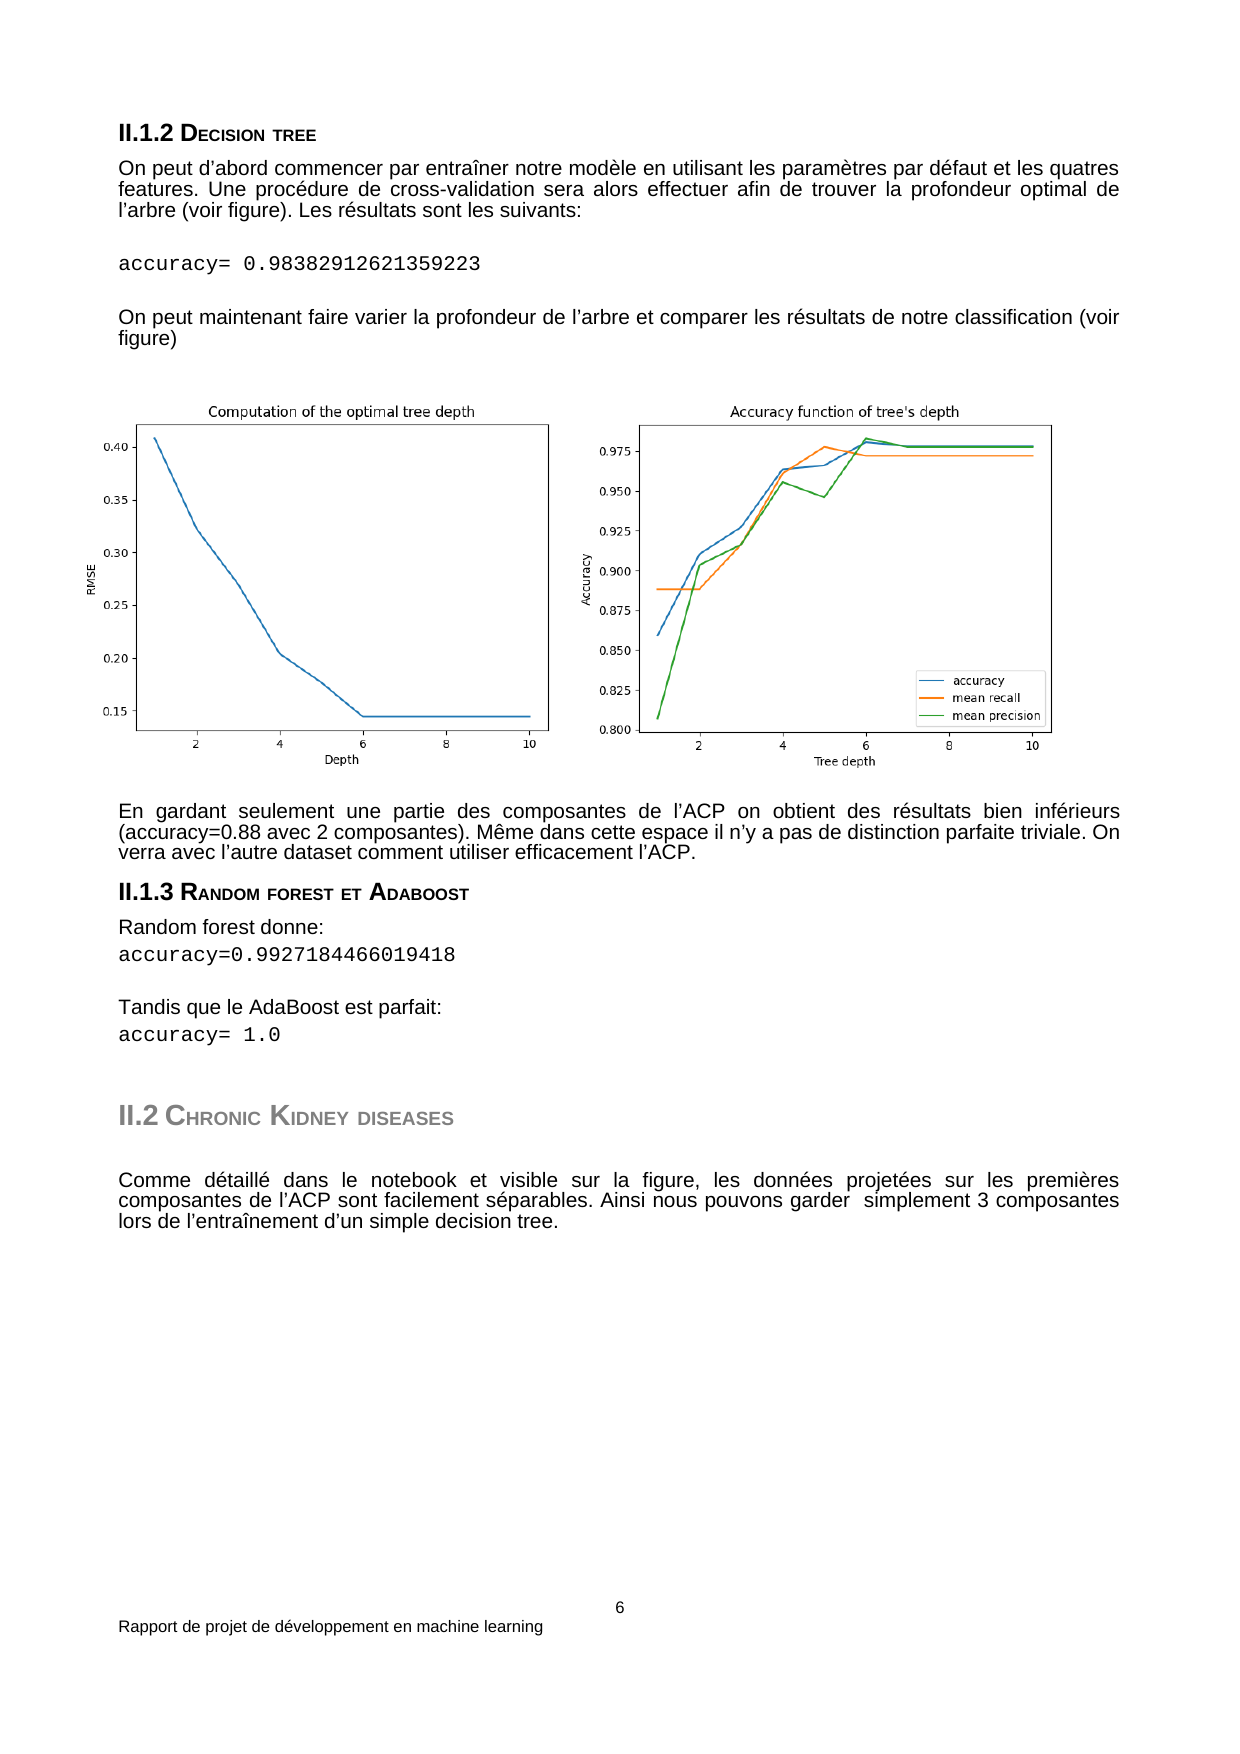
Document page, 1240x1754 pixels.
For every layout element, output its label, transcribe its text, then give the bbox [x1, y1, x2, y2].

text accuracy=0.9927184466019418 [118, 944, 1121, 965]
picture [69, 376, 1104, 776]
text On peut d’abord commencer par entraîner notre modèle en utilisant les paramètres par défaut et les quatres features. Une procédure de cross-validation sera alors effectuer afin de trouver la profondeur optimal de l’arbre (voir figure). Les résultats sont les suivants: [118, 159, 1121, 221]
text Random forest donne: [118, 918, 1121, 938]
text On peut maintenant faire varier la profondeur de l’arbre et comparer les résultats de notre classification (voir figure) [118, 308, 1121, 349]
subtitle Chronic Kidney diseases [118, 1098, 1121, 1131]
text accuracy= 0.98382912621359223 [118, 254, 1121, 275]
text accuracy= 1.0 [118, 1025, 1121, 1046]
text En gardant seulement une partie des composantes de l’ACP on obtient des résultats bien inférieurs (accuracy=0.88 avec 2 composantes). Même dans cette espace il n’y a pas de distinction parfaite triviale. On verra avec l’autre dataset comment utiliser efficacement l’ACP. [118, 802, 1121, 864]
text Comme détaillé dans le notebook et visible sur la figure, les données projetées sur les premières composantes de l’ACP sont facilement séparables. Ainsi nous pouvons garder simplement 3 composantes lors de l’entraînement d’un simple decision tree. [118, 1171, 1121, 1232]
subtitle Random forest et Adaboost [118, 876, 1121, 905]
subtitle Decision tree [118, 118, 1121, 147]
text Tandis que le AdaBoost est parfait: [118, 998, 1121, 1019]
